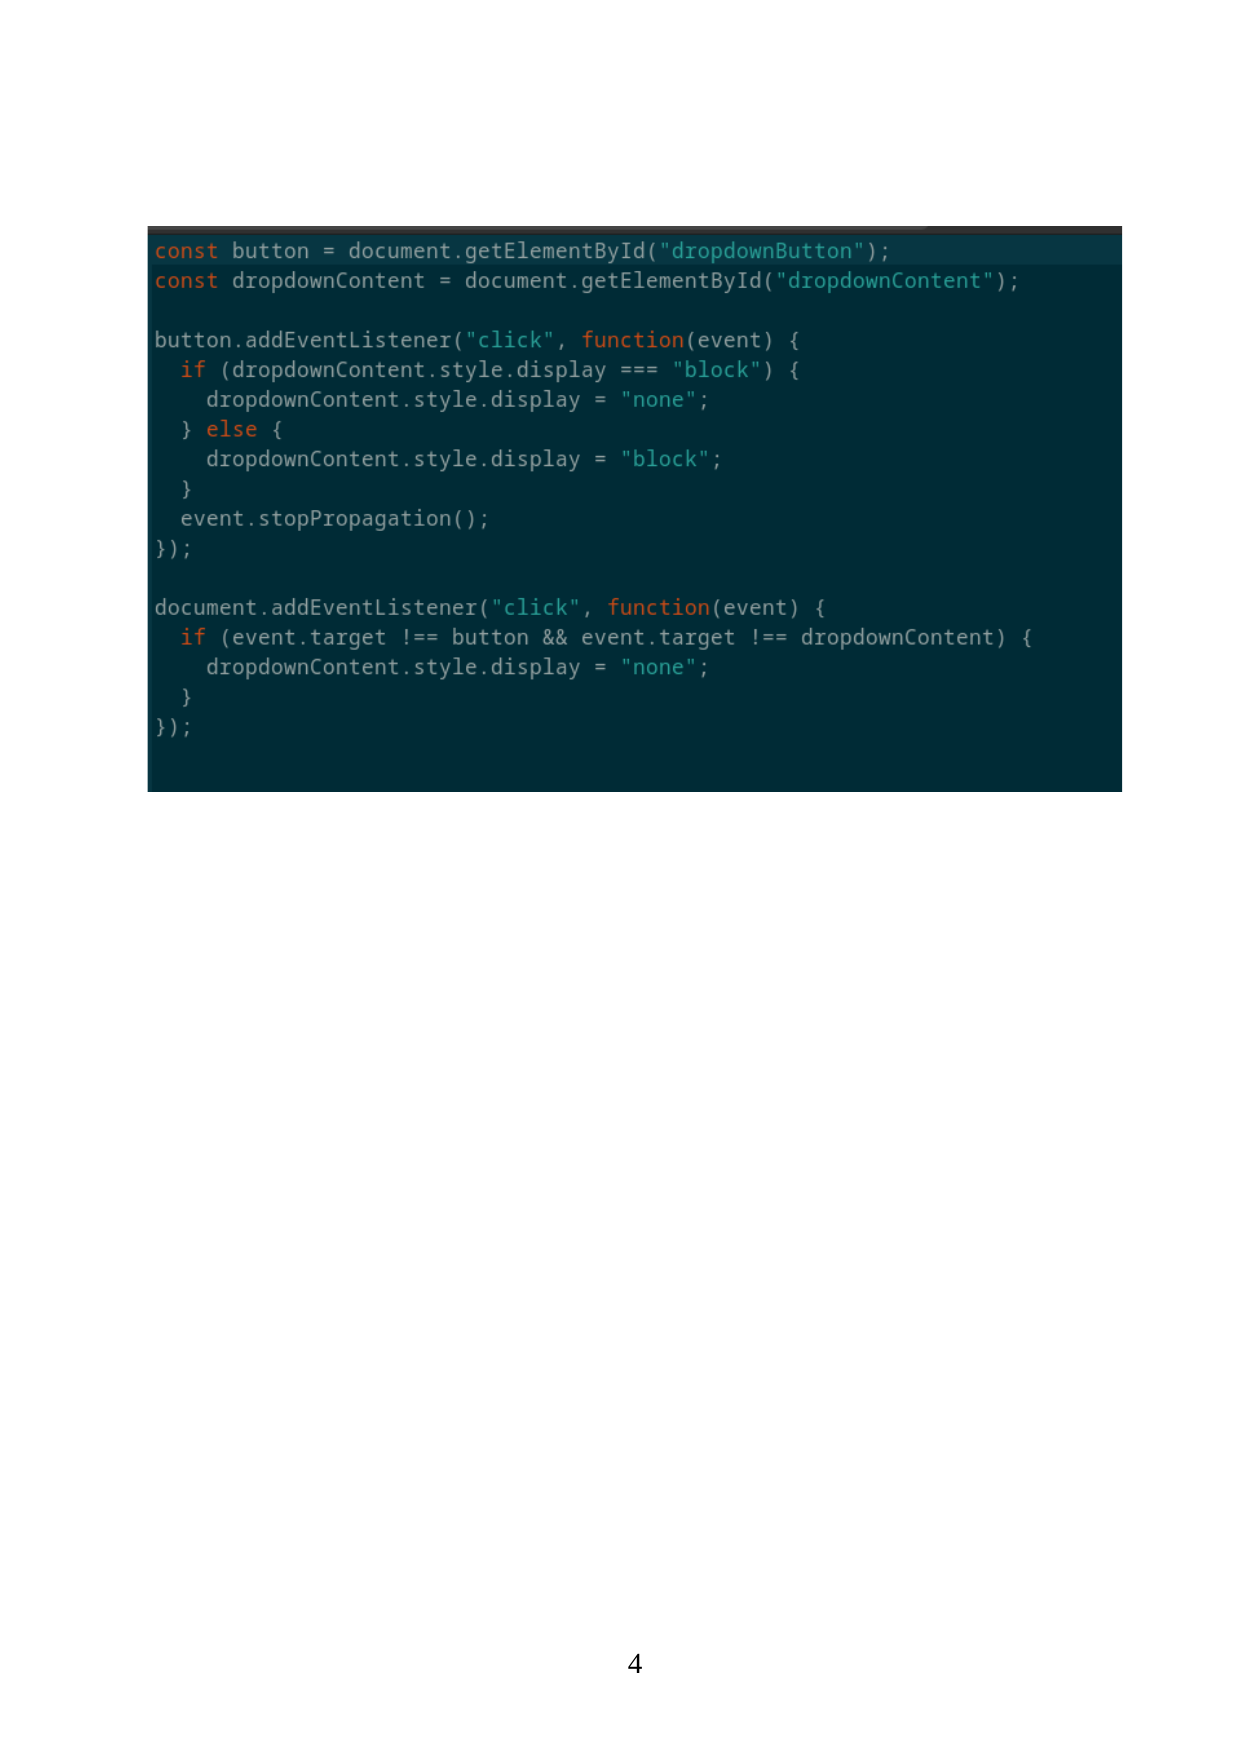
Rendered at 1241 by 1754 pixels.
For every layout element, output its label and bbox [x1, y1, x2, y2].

picture [635, 396, 644, 406]
picture [531, 663, 541, 679]
picture [247, 396, 256, 411]
picture [299, 455, 308, 466]
picture [456, 512, 460, 529]
picture [479, 336, 488, 347]
picture [467, 663, 476, 674]
picture [634, 332, 644, 347]
picture [234, 396, 243, 406]
picture [791, 362, 797, 379]
picture [712, 633, 722, 644]
picture [686, 604, 696, 614]
picture [259, 658, 269, 674]
picture [312, 630, 321, 644]
picture [725, 366, 733, 377]
picture [945, 630, 954, 644]
picture [156, 277, 165, 287]
picture [557, 366, 567, 382]
picture [337, 362, 347, 377]
picture [738, 604, 747, 614]
picture [337, 604, 347, 614]
picture [389, 659, 398, 674]
picture [544, 277, 554, 287]
picture [261, 514, 268, 520]
picture [570, 396, 579, 412]
picture [273, 604, 282, 614]
picture [324, 663, 334, 674]
picture [519, 396, 526, 406]
picture [184, 689, 190, 706]
picture [506, 336, 515, 347]
picture [454, 604, 463, 614]
picture [647, 663, 657, 674]
picture [147, 226, 1123, 792]
picture [324, 633, 334, 644]
picture [273, 396, 296, 406]
picture [376, 514, 386, 530]
picture [311, 600, 320, 614]
picture [518, 633, 528, 644]
picture [506, 663, 514, 674]
picture [596, 664, 605, 670]
picture [184, 421, 189, 439]
picture [158, 540, 164, 558]
picture [428, 514, 437, 525]
picture [337, 333, 346, 347]
picture [298, 599, 308, 614]
picture [284, 663, 296, 674]
picture [518, 361, 528, 377]
picture [675, 604, 681, 614]
picture [259, 331, 269, 347]
picture [247, 455, 256, 471]
picture [648, 277, 670, 287]
picture [673, 455, 682, 466]
picture [259, 450, 269, 466]
picture [208, 425, 218, 436]
picture [596, 396, 605, 402]
picture [557, 273, 566, 287]
picture [363, 366, 373, 377]
picture [441, 663, 450, 679]
picture [792, 602, 797, 618]
picture [324, 604, 334, 614]
picture [222, 396, 230, 406]
picture [233, 272, 243, 287]
picture [893, 633, 903, 644]
picture [660, 600, 670, 614]
picture [467, 396, 476, 406]
picture [971, 633, 980, 644]
picture [285, 361, 295, 377]
picture [468, 604, 476, 614]
picture [492, 450, 502, 466]
picture [764, 604, 773, 614]
picture [764, 634, 773, 640]
picture [402, 336, 411, 347]
picture [673, 277, 683, 287]
picture [454, 450, 463, 466]
picture [828, 633, 838, 644]
picture [906, 277, 916, 288]
picture [324, 336, 334, 347]
picture [893, 273, 903, 288]
picture [816, 633, 825, 644]
picture [221, 663, 230, 674]
picture [519, 598, 526, 614]
picture [635, 366, 644, 373]
picture [767, 362, 771, 380]
picture [169, 277, 179, 287]
picture [363, 277, 373, 287]
picture [557, 663, 566, 674]
picture [791, 332, 798, 350]
picture [715, 600, 719, 618]
picture [363, 455, 373, 466]
picture [699, 336, 709, 347]
picture [751, 604, 760, 614]
picture [725, 630, 734, 644]
picture [740, 273, 746, 287]
picture [493, 630, 502, 644]
picture [233, 361, 243, 377]
picture [596, 336, 605, 347]
picture [725, 604, 735, 614]
picture [661, 630, 670, 644]
picture [648, 336, 657, 347]
picture [999, 630, 1003, 648]
picture [182, 514, 192, 525]
picture [389, 277, 398, 287]
picture [350, 604, 360, 614]
picture [389, 366, 398, 377]
picture [699, 604, 709, 614]
picture [247, 633, 256, 644]
picture [556, 629, 566, 644]
picture [325, 514, 334, 525]
picture [247, 600, 256, 614]
picture [622, 604, 631, 614]
picture [234, 604, 243, 614]
picture [234, 455, 243, 466]
picture [428, 634, 437, 640]
picture [415, 362, 424, 377]
picture [725, 277, 733, 293]
picture [415, 634, 424, 640]
picture [441, 336, 450, 347]
picture [234, 633, 243, 644]
picture [712, 336, 722, 347]
picture [272, 331, 282, 347]
picture [505, 604, 514, 614]
picture [854, 628, 864, 644]
picture [766, 273, 771, 291]
picture [441, 277, 450, 283]
picture [273, 633, 282, 644]
picture [492, 658, 502, 674]
picture [712, 273, 722, 287]
picture [324, 455, 334, 466]
picture [376, 455, 386, 466]
picture [454, 362, 462, 377]
picture [454, 658, 463, 674]
picture [195, 332, 204, 347]
picture [376, 630, 385, 644]
picture [337, 273, 347, 287]
picture [493, 331, 501, 347]
picture [725, 336, 735, 347]
picture [311, 511, 321, 525]
picture [415, 273, 424, 287]
picture [660, 663, 670, 674]
picture [673, 663, 683, 674]
picture [596, 366, 605, 382]
picture [971, 273, 980, 287]
picture [415, 336, 424, 347]
picture [570, 455, 579, 471]
picture [286, 630, 295, 644]
picture [389, 392, 398, 406]
picture [428, 604, 437, 614]
picture [519, 663, 526, 674]
picture [984, 630, 993, 644]
picture [466, 272, 476, 287]
picture [376, 600, 385, 614]
picture [647, 396, 657, 406]
picture [415, 455, 423, 466]
picture [738, 361, 747, 377]
picture [545, 390, 552, 406]
picture [467, 366, 476, 382]
picture [596, 456, 605, 462]
picture [363, 663, 373, 674]
picture [686, 450, 696, 466]
picture [337, 396, 347, 406]
picture [660, 396, 670, 406]
picture [906, 629, 915, 644]
picture [260, 366, 269, 377]
picture [260, 520, 268, 525]
picture [221, 604, 230, 614]
picture [172, 719, 176, 737]
picture [699, 273, 708, 287]
picture [415, 663, 423, 674]
picture [767, 332, 771, 350]
picture [689, 332, 693, 351]
picture [441, 371, 449, 377]
picture [454, 628, 463, 644]
picture [789, 272, 799, 288]
picture [272, 663, 282, 674]
picture [402, 366, 411, 377]
picture [260, 633, 269, 644]
picture [402, 511, 411, 525]
picture [248, 277, 256, 287]
picture [428, 451, 436, 466]
picture [184, 481, 190, 498]
picture [803, 277, 812, 287]
picture [532, 366, 540, 377]
picture [492, 277, 501, 287]
picture [350, 451, 359, 466]
picture [172, 540, 176, 558]
picture [544, 658, 553, 674]
picture [544, 366, 552, 377]
picture [469, 511, 473, 529]
picture [428, 659, 437, 674]
picture [583, 633, 592, 644]
picture [660, 336, 670, 347]
picture [415, 401, 423, 406]
picture [479, 277, 489, 287]
picture [531, 277, 541, 287]
picture [622, 366, 631, 373]
picture [234, 425, 242, 436]
picture [324, 396, 334, 406]
picture [260, 277, 269, 287]
picture [841, 633, 851, 649]
picture [622, 336, 630, 347]
picture [467, 633, 476, 644]
picture [156, 331, 166, 347]
picture [350, 633, 360, 649]
picture [274, 421, 281, 439]
picture [428, 392, 437, 406]
picture [195, 514, 204, 525]
picture [751, 272, 760, 287]
picture [648, 604, 656, 614]
picture [389, 332, 398, 347]
picture [544, 450, 553, 466]
picture [182, 604, 190, 614]
picture [221, 420, 229, 436]
picture [234, 511, 243, 525]
picture [531, 396, 541, 411]
picture [635, 663, 644, 674]
picture [182, 633, 190, 644]
picture [247, 663, 256, 679]
picture [158, 719, 164, 736]
picture [363, 396, 373, 406]
picture [609, 633, 618, 644]
picture [687, 633, 696, 644]
picture [557, 599, 566, 614]
picture [673, 633, 683, 644]
picture [391, 604, 397, 614]
picture [195, 361, 205, 377]
picture [182, 366, 191, 377]
picture [441, 455, 450, 471]
picture [182, 332, 191, 347]
picture [958, 277, 967, 287]
picture [622, 273, 630, 287]
picture [208, 390, 217, 406]
picture [299, 336, 308, 347]
picture [958, 633, 967, 644]
picture [286, 332, 295, 347]
picture [441, 396, 450, 408]
picture [311, 659, 321, 674]
picture [311, 336, 321, 347]
picture [519, 455, 526, 466]
picture [337, 663, 347, 674]
picture [531, 331, 541, 347]
picture [224, 630, 228, 648]
picture [208, 273, 217, 287]
picture [195, 277, 203, 287]
picture [492, 390, 502, 406]
picture [247, 425, 256, 436]
picture [428, 336, 437, 347]
picture [815, 277, 825, 288]
picture [169, 604, 179, 614]
picture [492, 366, 502, 377]
picture [712, 366, 722, 377]
picture [506, 455, 515, 466]
picture [635, 450, 644, 466]
picture [609, 336, 618, 347]
picture [919, 277, 929, 287]
picture [298, 366, 334, 377]
picture [376, 663, 386, 674]
picture [376, 396, 386, 406]
picture [221, 455, 230, 466]
picture [596, 277, 605, 287]
picture [456, 334, 460, 351]
picture [583, 331, 592, 347]
picture [505, 633, 515, 644]
picture [338, 633, 347, 644]
picture [284, 455, 296, 466]
picture [377, 336, 384, 347]
picture [533, 604, 539, 614]
picture [389, 514, 398, 525]
picture [544, 604, 552, 614]
picture [441, 604, 450, 614]
picture [389, 451, 398, 466]
picture [635, 271, 643, 287]
picture [247, 336, 256, 347]
picture [376, 273, 385, 287]
picture [467, 455, 476, 466]
picture [507, 396, 513, 406]
picture [299, 396, 308, 406]
picture [195, 604, 218, 614]
picture [751, 332, 760, 347]
picture [195, 628, 205, 644]
picture [699, 633, 709, 649]
picture [622, 633, 631, 644]
picture [454, 390, 462, 406]
picture [350, 659, 359, 674]
picture [286, 514, 295, 525]
picture [777, 600, 786, 614]
picture [363, 600, 372, 614]
picture [635, 630, 644, 644]
picture [841, 272, 851, 287]
picture [932, 633, 941, 644]
picture [273, 366, 282, 382]
picture [350, 366, 360, 377]
picture [482, 601, 486, 618]
picture [480, 630, 489, 644]
picture [570, 663, 579, 679]
picture [802, 628, 812, 644]
picture [298, 277, 334, 287]
picture [945, 277, 954, 288]
picture [518, 336, 526, 347]
picture [402, 277, 411, 287]
picture [583, 366, 592, 377]
picture [363, 514, 372, 525]
picture [441, 514, 450, 525]
picture [273, 277, 282, 293]
picture [273, 511, 282, 525]
picture [208, 336, 218, 347]
picture [609, 273, 618, 287]
picture [299, 514, 308, 530]
picture [169, 336, 179, 347]
picture [817, 600, 823, 617]
picture [738, 336, 748, 347]
picture [234, 663, 243, 674]
picture [311, 392, 321, 406]
picture [259, 391, 269, 406]
picture [311, 451, 321, 466]
picture [416, 514, 423, 525]
picture [285, 599, 295, 614]
picture [272, 455, 282, 466]
picture [570, 361, 579, 377]
picture [543, 629, 553, 644]
picture [402, 604, 410, 614]
picture [686, 361, 696, 377]
picture [376, 362, 385, 377]
picture [867, 633, 890, 644]
picture [660, 455, 670, 466]
picture [828, 277, 838, 293]
picture [337, 514, 347, 525]
picture [919, 633, 929, 644]
picture [350, 392, 359, 406]
picture [350, 332, 359, 347]
picture [505, 277, 528, 287]
picture [673, 396, 683, 406]
picture [609, 598, 618, 614]
picture [700, 361, 708, 377]
picture [777, 634, 786, 640]
picture [686, 277, 696, 287]
picture [557, 455, 566, 466]
picture [285, 272, 295, 287]
picture [156, 598, 166, 614]
picture [648, 450, 657, 466]
picture [531, 455, 541, 471]
picture [207, 450, 217, 466]
picture [415, 600, 424, 614]
picture [999, 273, 1003, 291]
picture [854, 277, 890, 288]
picture [221, 336, 230, 347]
picture [932, 273, 941, 288]
picture [363, 633, 373, 644]
picture [635, 604, 644, 614]
picture [208, 514, 217, 525]
picture [350, 514, 360, 530]
picture [350, 277, 360, 287]
picture [182, 277, 192, 287]
picture [364, 336, 372, 347]
picture [1024, 629, 1030, 647]
picture [221, 514, 230, 525]
picture [207, 658, 217, 674]
picture [557, 396, 566, 406]
picture [673, 336, 683, 347]
picture [648, 366, 657, 373]
picture [583, 277, 592, 293]
picture [247, 366, 256, 377]
picture [596, 633, 605, 644]
picture [299, 663, 308, 674]
picture [224, 362, 228, 380]
picture [480, 361, 489, 377]
picture [337, 455, 347, 466]
